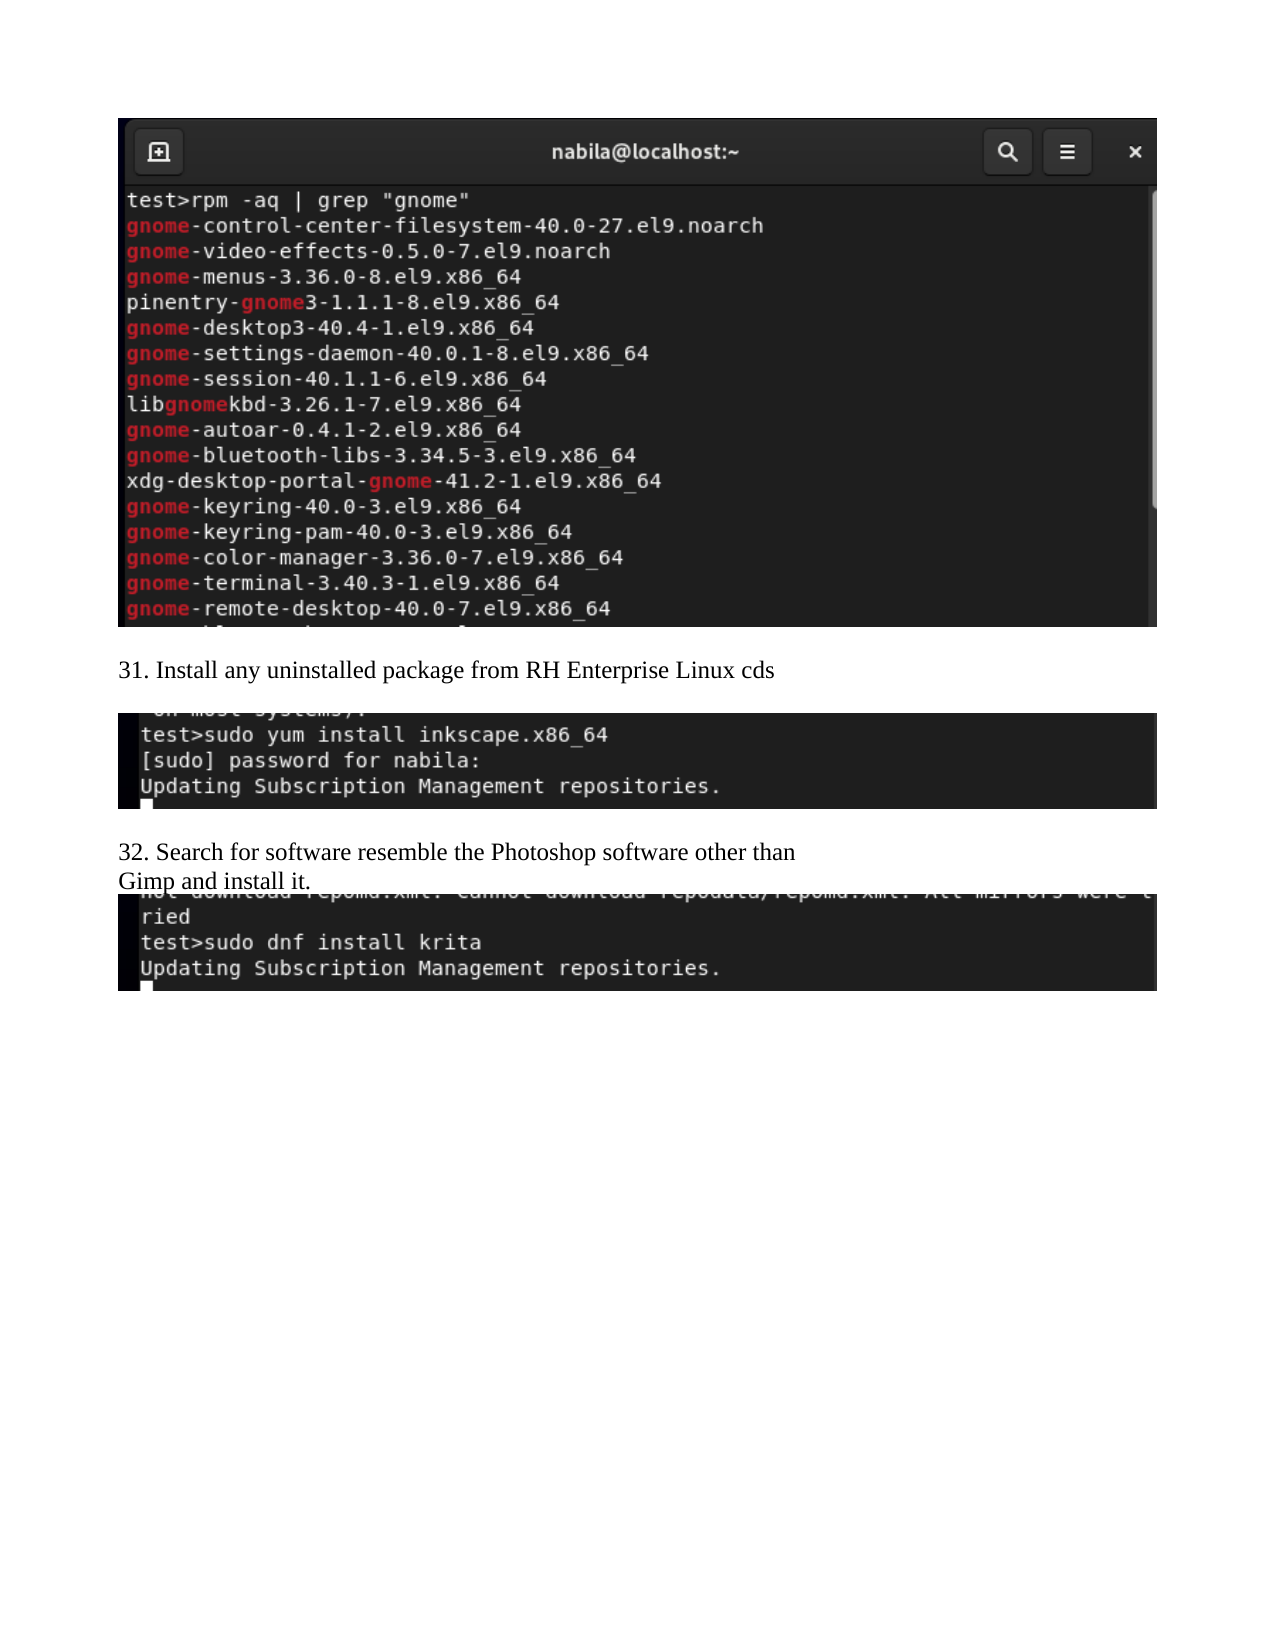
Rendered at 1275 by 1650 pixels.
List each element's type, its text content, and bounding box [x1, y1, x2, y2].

text 32. Search for software resemble the Photoshop software other than [118, 837, 1157, 866]
text 31. Install any uninstalled package from RH Enterprise Linux cds [118, 656, 1157, 684]
picture [118, 894, 1157, 991]
text Gimp and install it. [118, 866, 1157, 894]
picture [118, 118, 1157, 627]
picture [118, 713, 1157, 809]
